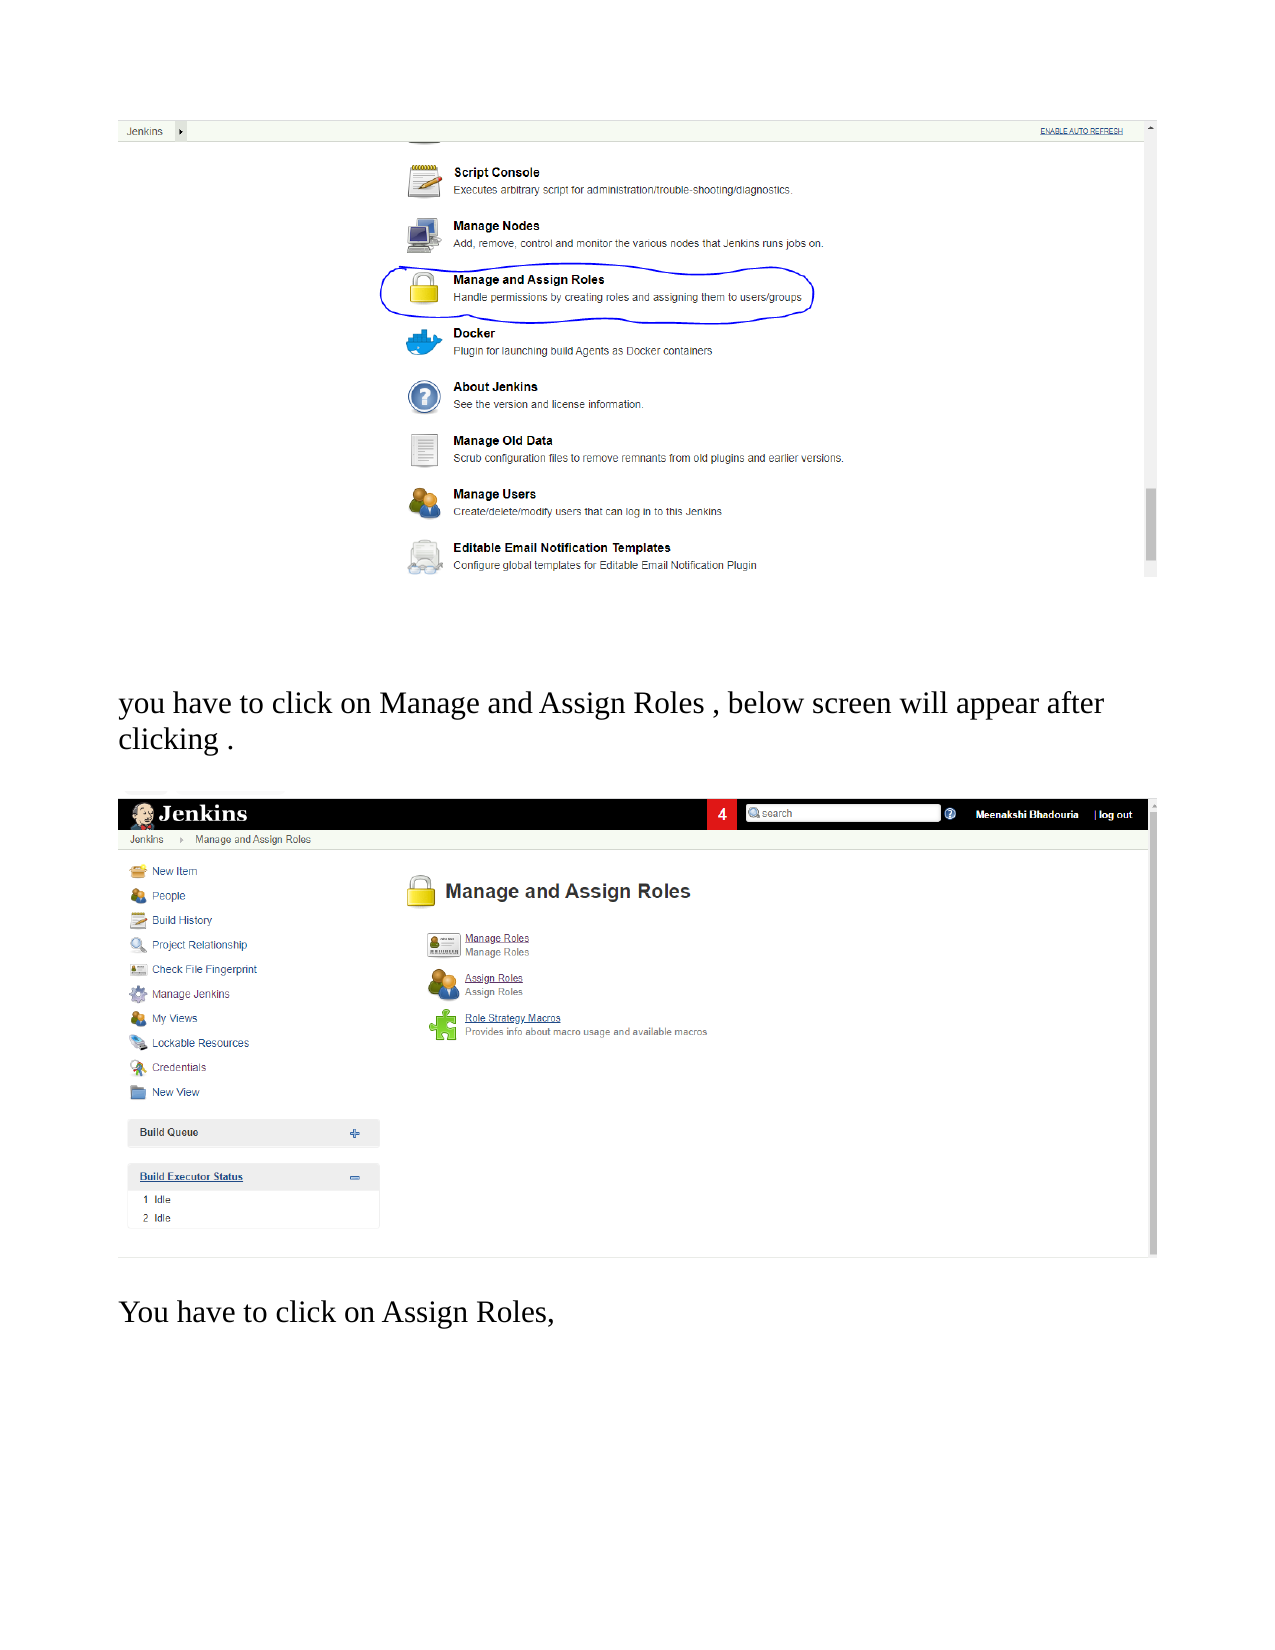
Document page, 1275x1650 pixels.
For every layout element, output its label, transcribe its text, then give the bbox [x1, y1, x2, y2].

picture [118, 118, 1157, 577]
text you have to click on Manage and Assign Roles , below screen will appear after clicking . [118, 684, 1157, 756]
picture [118, 791, 1157, 1258]
text You have to click on Assign Roles, [118, 1293, 1157, 1329]
